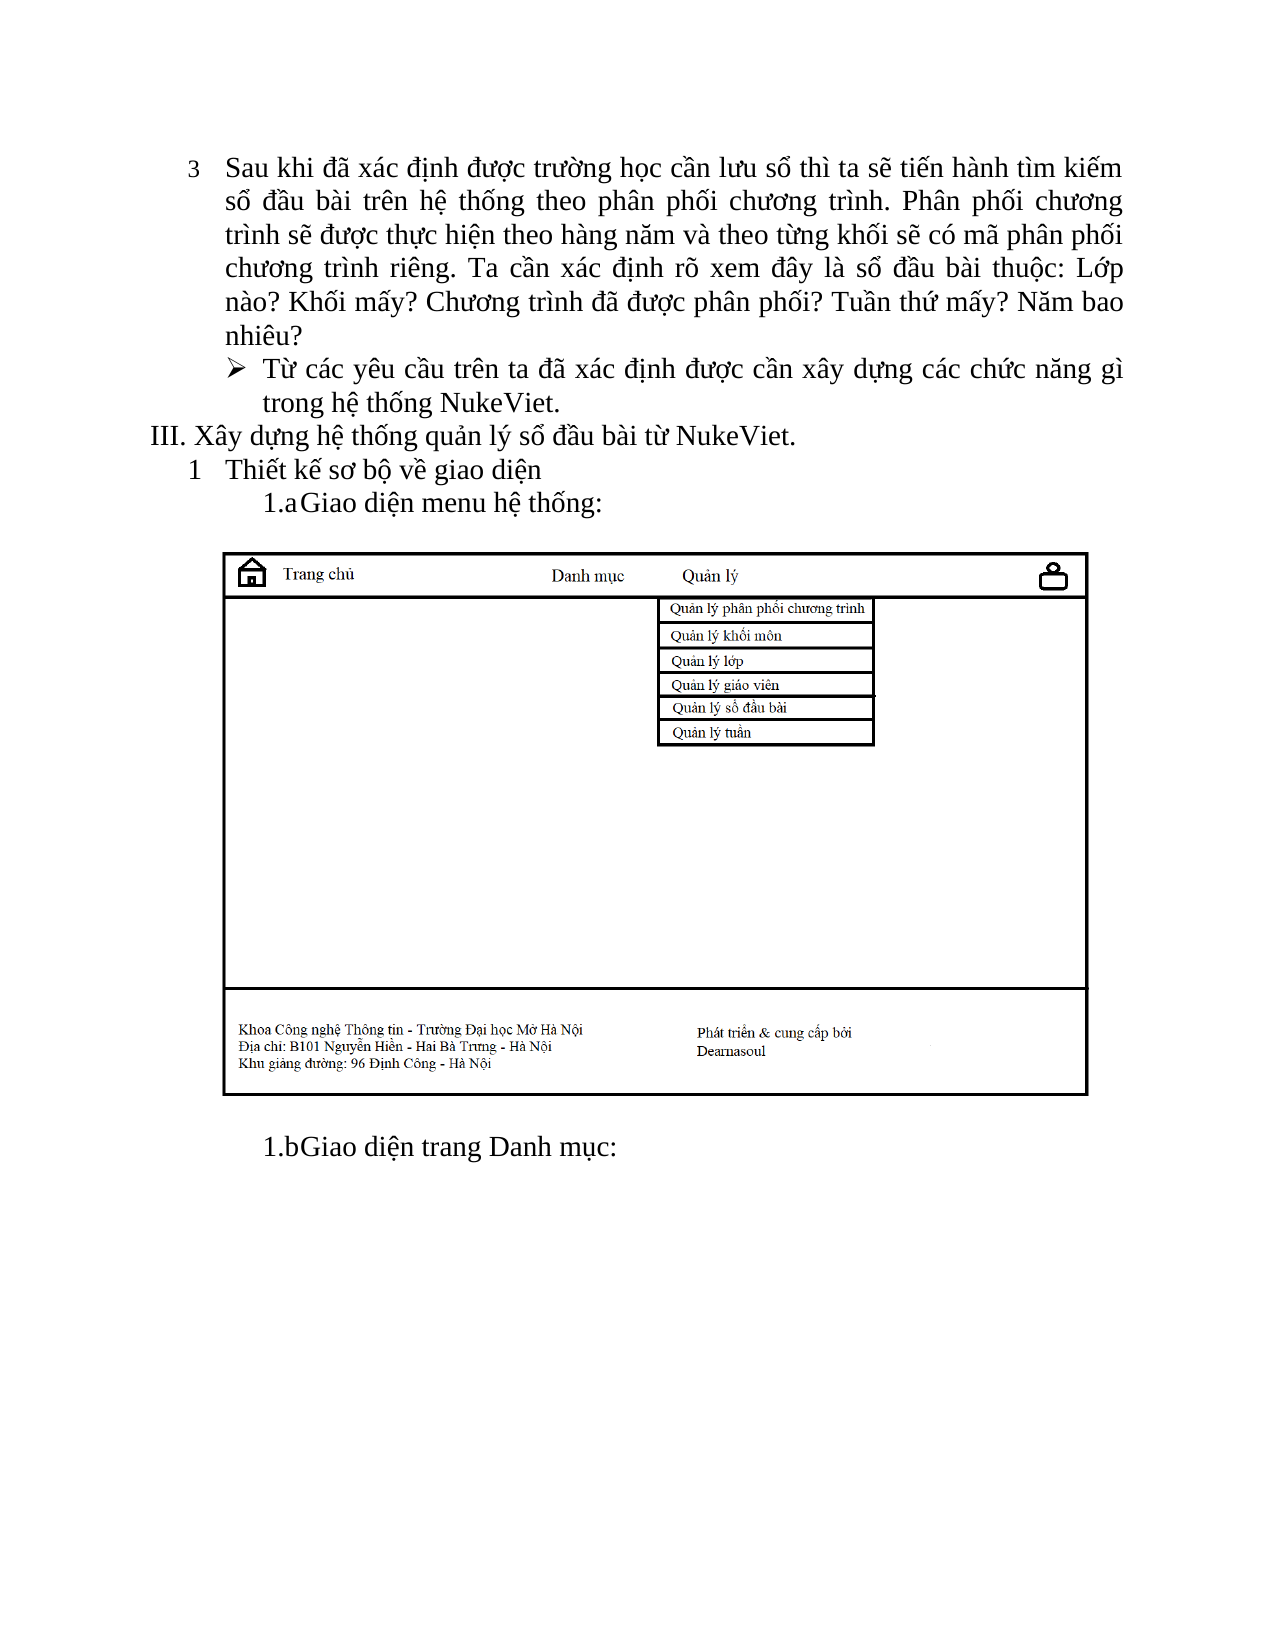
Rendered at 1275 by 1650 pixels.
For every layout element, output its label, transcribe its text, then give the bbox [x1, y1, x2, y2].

picture [31, 519, 1275, 1129]
list Sau khi đã xác định được trường học cần lưu sổ thì ta sẽ tiến hành tìm kiếm sổ đầu bài trên hệ thống theo phân phối chương trình. Phân phối chương trình sẽ được thực hiện theo hàng năm và theo từng khối sẽ có mã phân phối chương trình riêng. Ta cần xác định rõ xem đây là sổ đầu bài thuộc: Lớp nào? Khối mấy? Chương trình đã được phân phối? Tuần thứ mấy? Năm bao nhiêu? [187, 150, 1125, 351]
text III. Xây dựng hệ thống quản lý sổ đầu bài từ NukeViet. [150, 418, 1125, 452]
list Giao diện menu hệ thống: [262, 486, 1125, 519]
list Từ các yêu cầu trên ta đã xác định được cần xây dựng các chức năng gì trong hệ thống NukeViet. [225, 351, 1125, 418]
list Giao diện trang Danh mục: [262, 1129, 1125, 1163]
list Thiết kế sơ bộ về giao diện [187, 452, 1125, 486]
